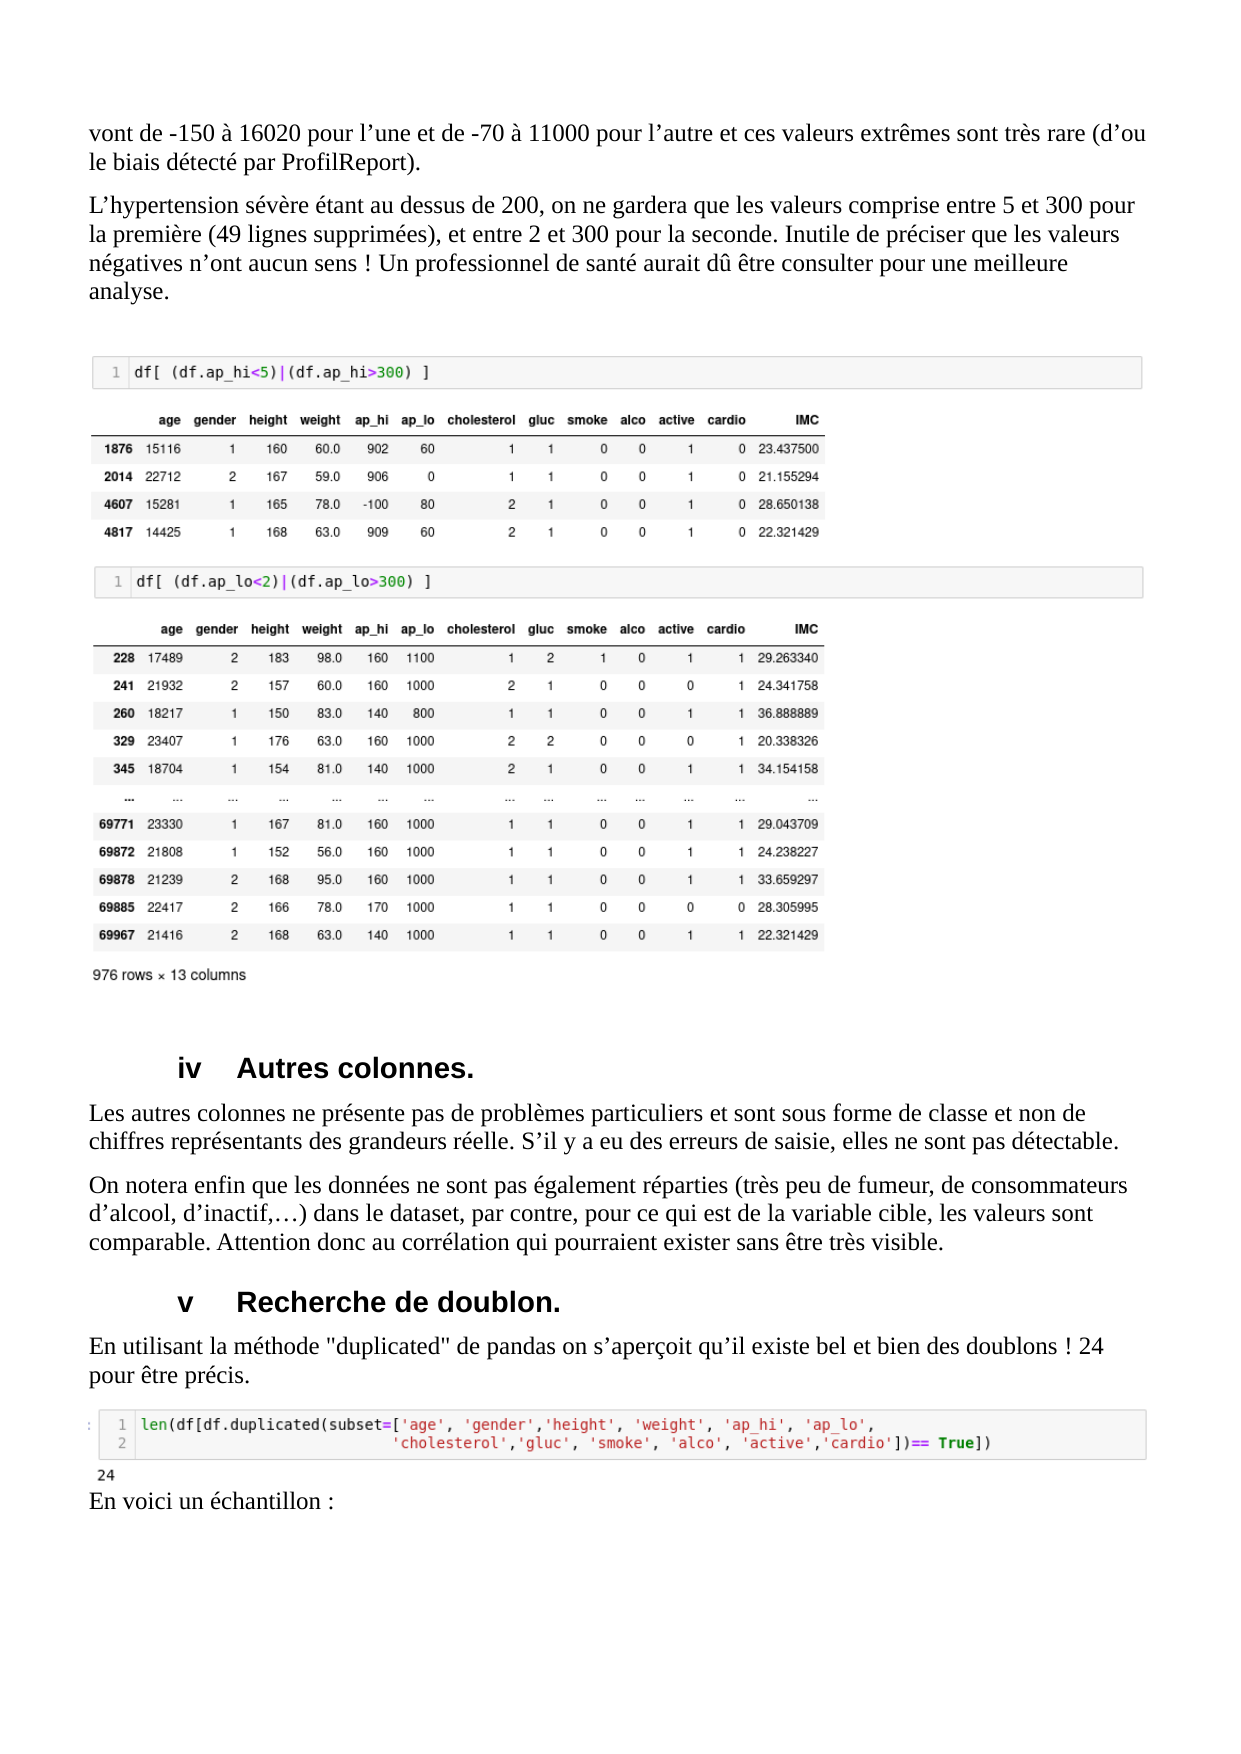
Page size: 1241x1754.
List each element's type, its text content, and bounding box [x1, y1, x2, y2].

text En voici un échantillon : [88, 1487, 1152, 1515]
text On notera enfin que les données ne sont pas également réparties (très peu de fumeur, de consommateurs d’alcool, d’inactif,…) dans le dataset, par contre, pour ce qui est de la variable cible, les valeurs sont comparable. Attention donc au corrélation qui pourraient exister sans être très visible. [88, 1170, 1152, 1256]
text Les autres colonnes ne présente pas de problèmes particuliers et sont sous forme de classe et non de chiffres représentants des grandeurs réelle. S’il y a eu des erreurs de saisie, elles ne sont pas détectable. [88, 1098, 1152, 1155]
picture [88, 1403, 1152, 1487]
text vont de -150 à 16020 pour l’une et de -70 à 11000 pour l’autre et ces valeurs extrêmes sont très rare (d’ou le biais détecté par ProfilReport). [88, 118, 1152, 176]
text En utilisant la méthode "duplicated" de pandas on s’aperçoit qu’il existe bel et bien des doublons ! 24 pour être précis. [88, 1331, 1152, 1389]
picture [88, 354, 1152, 541]
picture [88, 559, 1152, 994]
text L’hypertension sévère étant au dessus de 200, on ne gardera que les valeurs comprise entre 5 et 300 pour la première (49 lignes supprimées), et entre 2 et 300 pour la seconde. Inutile de préciser que les valeurs négatives n’ont aucun sens ! Un professionnel de santé aurait dû être consulter pour une meilleure analyse. [88, 190, 1152, 305]
subtitle Autres colonnes. [88, 1051, 1152, 1085]
subtitle Recherche de doublon. [88, 1285, 1152, 1319]
